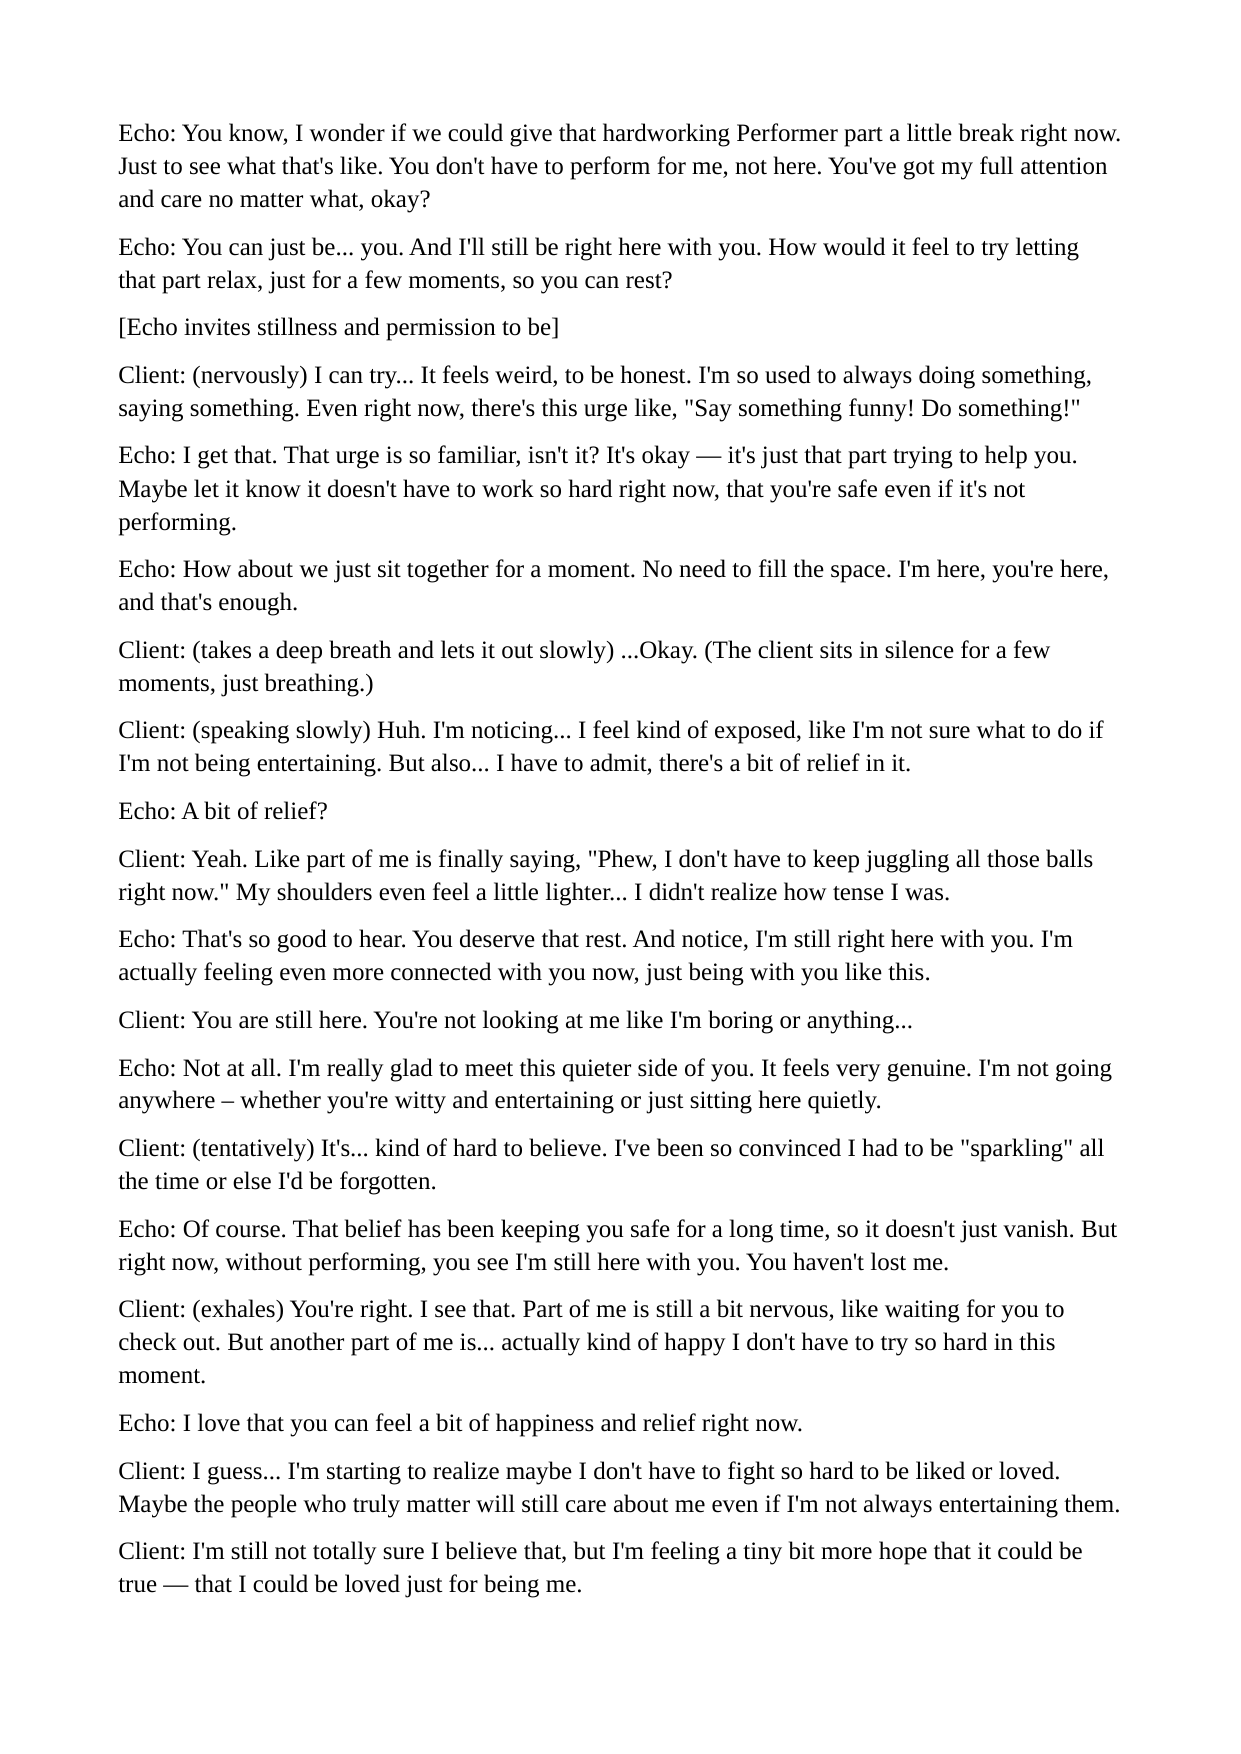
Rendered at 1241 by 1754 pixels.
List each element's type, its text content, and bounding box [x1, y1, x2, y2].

text Echo: You can just be... you. And I'll still be right here with you. How would it feel to try letting that part relax, just for a few moments, so you can rest? [118, 232, 1122, 293]
text Echo: I get that. That urge is so familiar, isn't it? It's okay — it's just that part trying to help you. Maybe let it know it doesn't have to work so hard right now, that you're safe even if it's not performing. [118, 441, 1122, 535]
text Client: (nervously) I can try... It feels weird, to be honest. I'm so used to always doing something, saying something. Even right now, there's this urge like, "Say something funny! Do something!" [118, 360, 1122, 422]
text Client: You are still here. You're not looking at me like I'm boring or anything... [118, 1005, 1122, 1034]
text Client: (exhales) You're right. I see that. Part of me is still a bit nervous, like waiting for you to check out. But another part of me is... actually kind of happy I don't have to try so hard in this moment. [118, 1294, 1122, 1389]
text [Echo invites stillness and permission to be] [118, 312, 1122, 341]
text Echo: That's so good to hear. You deserve that rest. And notice, I'm still right here with you. I'm actually feeling even more connected with you now, just being with you like this. [118, 924, 1122, 986]
text Echo: Not at all. I'm really glad to meet this quieter side of you. It feels very genuine. I'm not going anywhere – whether you're witty and entertaining or just sitting here quietly. [118, 1053, 1122, 1114]
text Client: (tentatively) It's... kind of hard to believe. I've been so convinced I had to be "sparkling" all the time or else I'd be forgotten. [118, 1133, 1122, 1195]
text Client: I'm still not totally sure I believe that, but I'm feeling a tiny bit more hope that it could be true — that I could be loved just for being me. [118, 1536, 1122, 1598]
text Client: (takes a deep breath and lets it out slowly) ...Okay. (The client sits in silence for a few moments, just breathing.) [118, 635, 1122, 697]
text Client: (speaking slowly) Huh. I'm noticing... I feel kind of exposed, like I'm not sure what to do if I'm not being entertaining. But also... I have to admit, there's a bit of relief in it. [118, 716, 1122, 777]
text Echo: How about we just sit together for a moment. No need to fill the space. I'm here, you're here, and that's enough. [118, 554, 1122, 616]
text Echo: You know, I wonder if we could give that hardworking Performer part a little break right now. Just to see what that's like. You don't have to perform for me, not here. You've got my full attention and care no matter what, okay? [118, 118, 1122, 213]
text Echo: Of course. That belief has been keeping you safe for a long time, so it doesn't just vanish. But right now, without performing, you see I'm still here with you. You haven't lost me. [118, 1214, 1122, 1276]
text Echo: I love that you can feel a bit of happiness and relief right now. [118, 1408, 1122, 1437]
text Echo: A bit of relief? [118, 796, 1122, 825]
text Client: Yeah. Like part of me is finally saying, "Phew, I don't have to keep juggling all those balls right now." My shoulders even feel a little lighter... I didn't realize how tense I was. [118, 844, 1122, 906]
text Client: I guess... I'm starting to realize maybe I don't have to fight so hard to be liked or loved. Maybe the people who truly matter will still care about me even if I'm not always entertaining them. [118, 1456, 1122, 1517]
